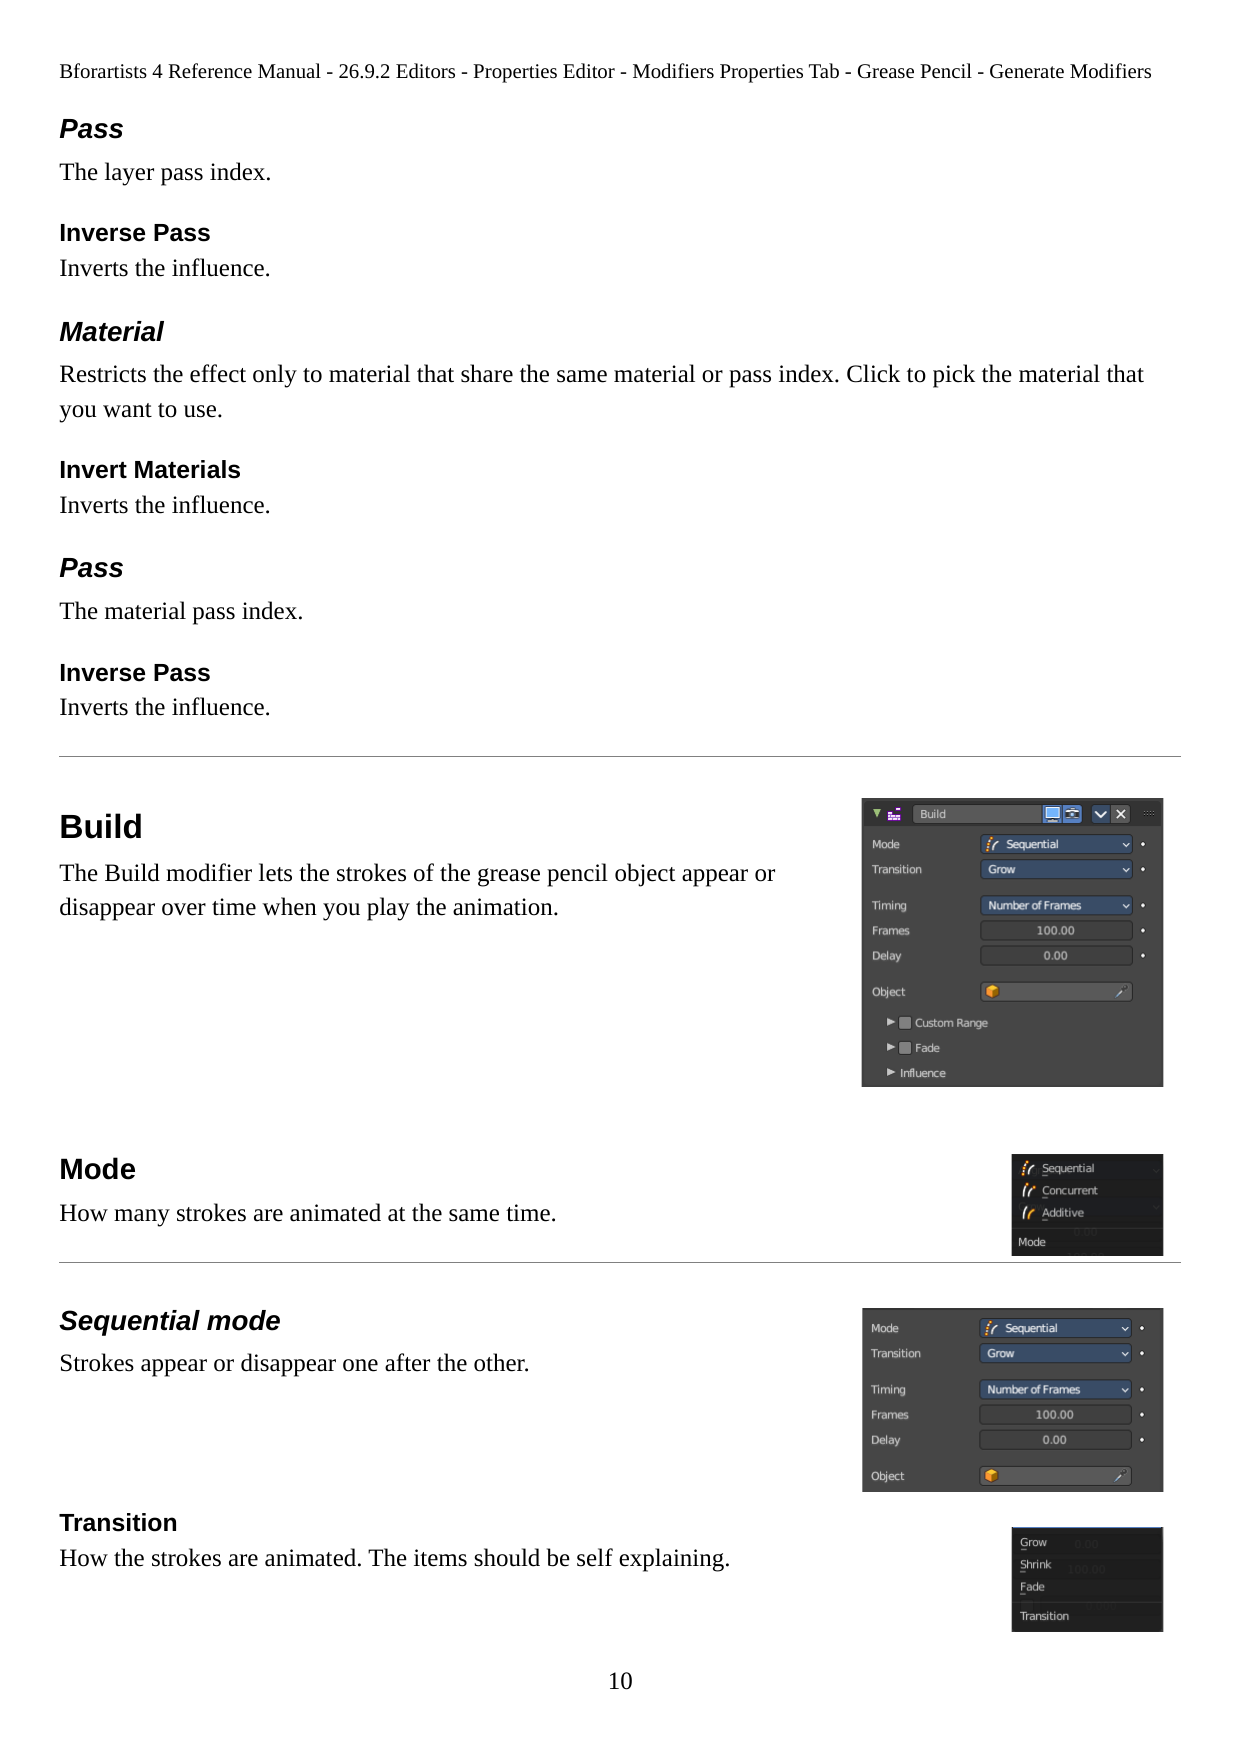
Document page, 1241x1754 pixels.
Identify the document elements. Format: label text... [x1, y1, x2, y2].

text Strokes appear or disappear one after the other. [59, 1348, 862, 1377]
text The Build modifier lets the strokes of the grease pencil object appear or disappear over time when you play the animation. [59, 858, 861, 921]
subtitle Invert Materials [59, 455, 1181, 484]
text Inverts the influence. [59, 692, 1181, 721]
subtitle Inverse Pass [59, 218, 1181, 247]
subtitle Pass [59, 552, 1181, 583]
text Inverts the influence. [59, 490, 1181, 519]
subtitle Sequential mode [59, 1304, 1181, 1336]
subtitle Build [59, 806, 861, 845]
text The layer pass index. [59, 157, 1181, 186]
picture [861, 798, 1164, 1087]
text Inverts the influence. [59, 253, 1181, 282]
text How many strokes are animated at the same time. [59, 1198, 1011, 1227]
subtitle Pass [59, 113, 1181, 144]
subtitle Mode [59, 1152, 1181, 1186]
subtitle Transition [59, 1508, 1181, 1537]
picture [1011, 1527, 1164, 1632]
picture [1011, 1154, 1164, 1256]
text Restricts the effect only to material that share the same material or pass index. Click to pick the material that you want to use. [59, 359, 1181, 422]
text How the strokes are animated. The items should be self explaining. [59, 1543, 1011, 1572]
subtitle Material [59, 315, 1181, 347]
subtitle Inverse Pass [59, 658, 1181, 686]
text The material pass index. [59, 596, 1181, 625]
subtitle [1164, 806, 1181, 845]
picture [862, 1308, 1164, 1492]
